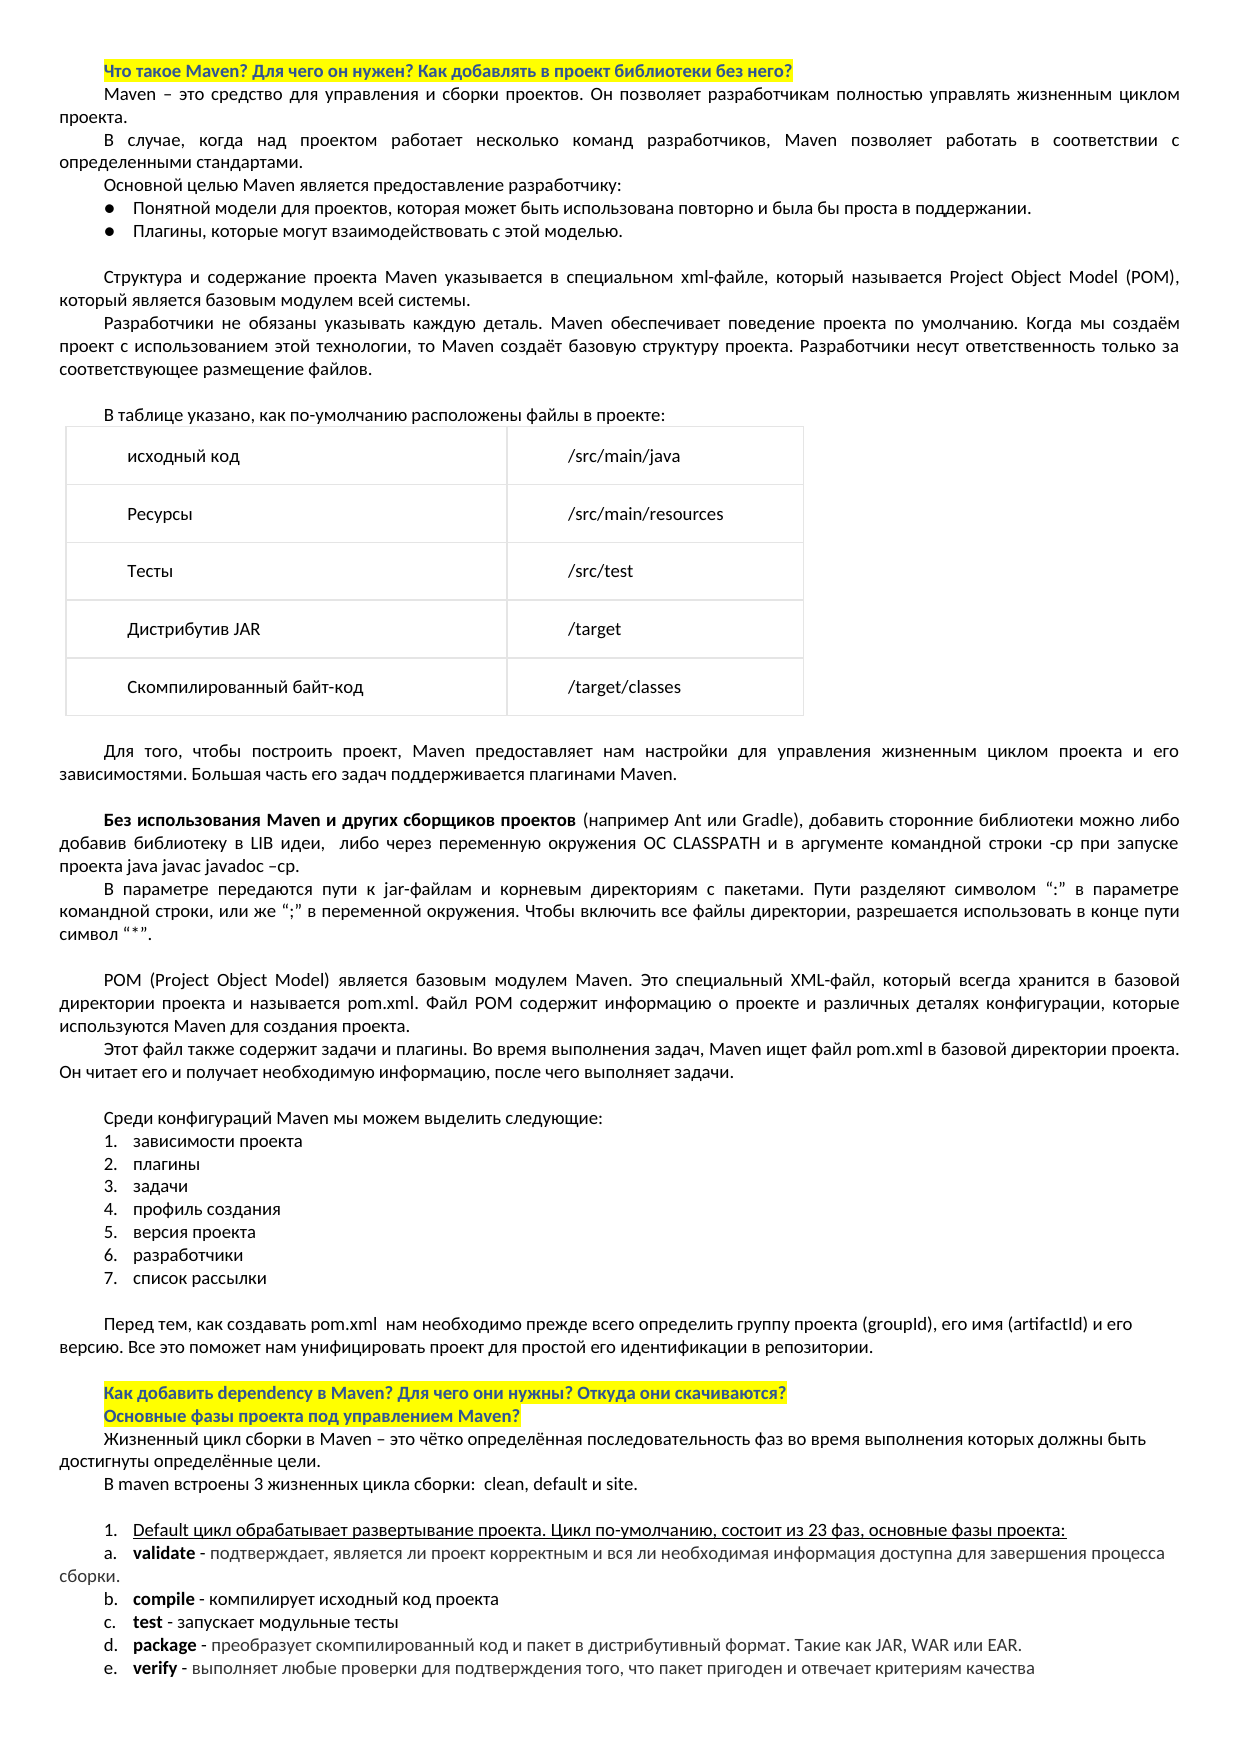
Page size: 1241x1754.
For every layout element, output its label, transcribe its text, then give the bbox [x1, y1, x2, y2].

table_cell /src/main/resources [508, 485, 803, 541]
text Жизненный цикл сборки в Maven – это чётко определённая последовательность фаз во время выполнения которых должны быть достигнуты определённые цели. [59, 1427, 1181, 1473]
list профиль создания [59, 1198, 1181, 1221]
text POM (Project Object Model) является базовым модулем Maven. Это специальный XML-файл, который всегда хранится в базовой директории проекта и называется pom.xml. Файл POM содержит информацию о проекте и различных деталях конфигурации, которые используются Maven для создания проекта. [59, 968, 1181, 1037]
text Для того, чтобы построить проект, Maven предоставляет нам настройки для управления жизненным циклом проекта и его зависимостями. Большая часть его задач поддерживается плагинами Maven. [59, 739, 1181, 785]
text В параметре передаются пути к jar-файлам и корневым директориям с пакетами. Пути разделяют символом “:” в параметре командной строки, или же “;” в переменной окружения. Чтобы включить все файлы директории, разрешается использовать в конце пути символ “*”. [59, 877, 1181, 946]
text Maven – это средство для управления и сборки проектов. Он позволяет разработчикам полностью управлять жизненным циклом проекта. [59, 82, 1181, 128]
list test - запускает модульные тесты [59, 1610, 1181, 1633]
list задачи [59, 1175, 1181, 1198]
list package - преобразует скомпилированный код и пакет в дистрибутивный формат. Такие как JAR, WAR или EAR. [59, 1633, 1181, 1656]
table_cell Тесты [67, 543, 506, 599]
list плагины [59, 1152, 1181, 1175]
subtitle Как добавить dependency в Maven? Для чего они нужны? Откуда они скачиваются? [59, 1381, 1181, 1404]
text Разработчики не обязаны указывать каждую деталь. Maven обеспечивает поведение проекта по умолчанию. Когда мы создаём проект с использованием этой технологии, то Maven создаёт базовую структуру проекта. Разработчики несут ответственность только за соответствующее размещение файлов. [59, 311, 1181, 380]
list Плагины, которые могут взаимодействовать с этой моделью. [59, 219, 1181, 242]
table_cell /src/test [508, 543, 803, 599]
text Без использования Maven и других сборщиков проектов (например Ant или Gradle), добавить сторонние библиотеки можно либо добавив библиотеку в LIB идеи, либо через переменную окружения ОС CLASSPATH и в аргументе командной строки -cp при запуске проекта java javac javadoc –cp. [59, 808, 1181, 877]
list зависимости проекта [59, 1129, 1181, 1152]
table_cell /target/classes [508, 659, 803, 715]
text Структура и содержание проекта Maven указывается в специальном xml-файле, который называется Project Object Model (POM), который является базовым модулем всей системы. [59, 265, 1181, 311]
subtitle Что такое Maven? Для чего он нужен? Как добавлять в проект библиотеки без него? [59, 59, 1181, 82]
list compile - компилирует исходный код проекта [59, 1587, 1181, 1610]
table_cell Ресурсы [67, 485, 506, 541]
list validate - подтверждает, является ли проект корректным и вся ли необходимая информация доступна для завершения процесса сборки. [59, 1541, 1181, 1587]
text Среди конфигураций Maven мы можем выделить следующие: [59, 1106, 1181, 1129]
table_cell Дистрибутив JAR [67, 601, 506, 657]
list разработчики [59, 1243, 1181, 1266]
subtitle Основные фазы проекта под управлением Maven? [59, 1404, 1181, 1427]
list список рассылки [59, 1266, 1181, 1289]
text В maven встроены 3 жизненных цикла сборки: clean, default и site. [59, 1473, 1181, 1496]
text Этот файл также содержит задачи и плагины. Во время выполнения задач, Maven ищет файл pom.xml в базовой директории проекта. Он читает его и получает необходимую информацию, после чего выполняет задачи. [59, 1037, 1181, 1083]
table_cell /target [508, 601, 803, 657]
text Основной целью Maven является предоставление разработчику: [59, 174, 1181, 197]
text В случае, когда над проектом работает несколько команд разработчиков, Maven позволяет работать в соответствии с определенными стандартами. [59, 128, 1181, 174]
text Перед тем, как создавать pom.xml нам необходимо прежде всего определить группу проекта (groupId), его имя (artifactId) и его версию. Все это поможет нам унифицировать проект для простой его идентификации в репозитории. [59, 1312, 1181, 1358]
list verify - выполняет любые проверки для подтверждения того, что пакет пригоден и отвечает критериям качества [59, 1656, 1181, 1679]
text В таблице указано, как по-умолчанию расположены файлы в проекте: [59, 403, 1181, 426]
list Default цикл обрабатывает развертывание проекта. Цикл по-умолчанию, состоит из 23 фаз, основные фазы проекта: [59, 1518, 1181, 1541]
table_header /src/main/java [508, 427, 803, 483]
list Понятной модели для проектов, которая может быть использована повторно и была бы проста в поддержании. [59, 197, 1181, 219]
table_cell Скомпилированный байт-код [67, 659, 506, 715]
table_header исходный код [67, 427, 506, 483]
list версия проекта [59, 1221, 1181, 1243]
